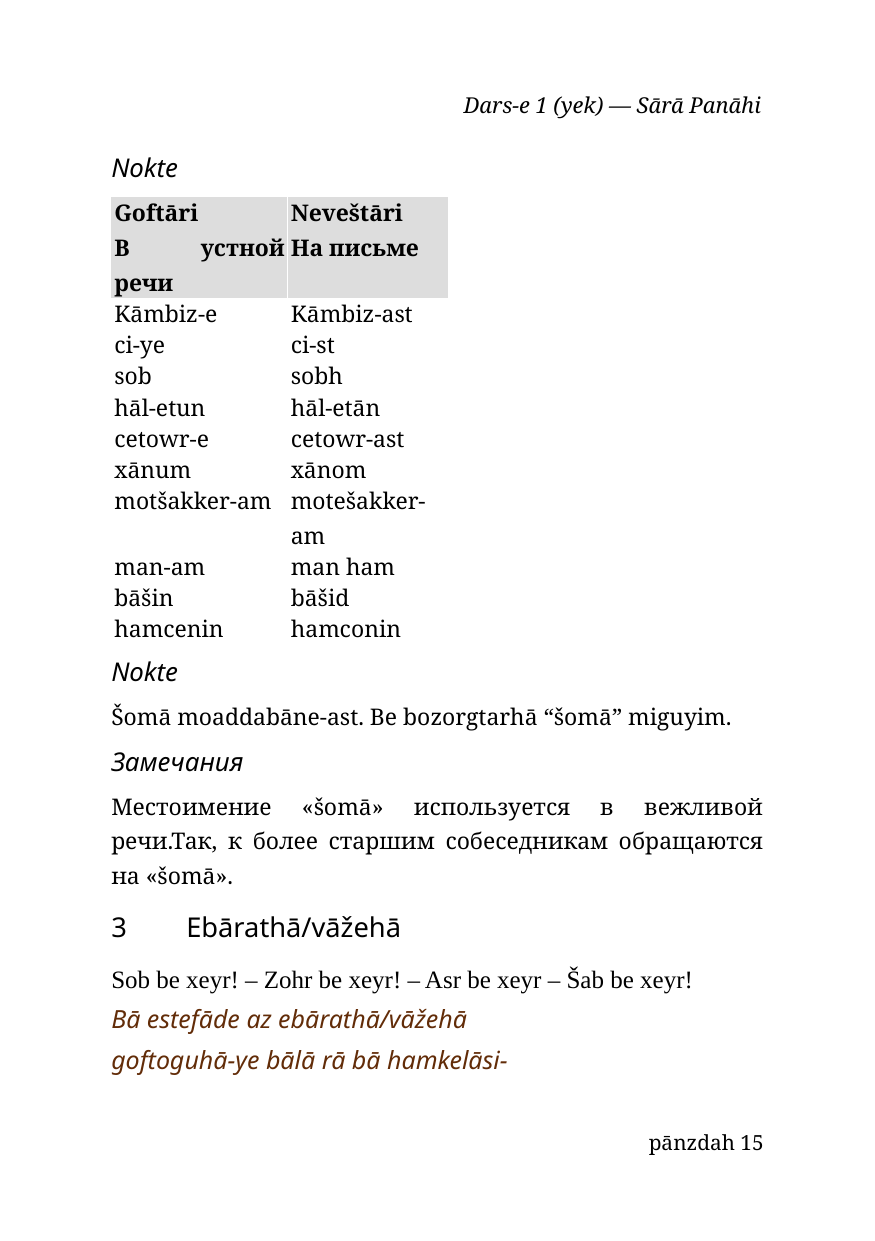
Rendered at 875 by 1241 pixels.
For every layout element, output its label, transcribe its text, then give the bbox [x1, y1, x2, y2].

table_cell man‐am [111, 551, 287, 582]
table_cell motšakker‐am [111, 485, 287, 551]
table_header Neveštāri [288, 197, 448, 232]
text Bā estefāde az ebārathā/vāžehā goftoguhā‐ye bālā rā bā hamkelāsi‐ [111, 1002, 541, 1077]
table_cell Kāmbiz‐e [111, 298, 287, 329]
table_cell В устной речи [111, 232, 287, 298]
text Sob be xeyr! – Zohr be xeyr! – Asr be xeyr – Šab be xeyr! [111, 966, 763, 994]
subtitle Замечания [111, 744, 763, 779]
table_cell ci‐ye [111, 329, 287, 360]
table_cell sobh [288, 360, 448, 391]
text pānzdah 15 [111, 1128, 763, 1157]
table_cell xānum [111, 454, 287, 485]
table_cell bāšid [288, 582, 448, 613]
table_cell motešakker‐am [288, 485, 448, 551]
table_cell xānom [288, 454, 448, 485]
table_cell hamconin [288, 613, 448, 644]
text Местоимение «šomā» используется в вежливой речи.Так, к более старшим собеседникам обращаются на «šomā». [111, 791, 763, 891]
table_cell bāšin [111, 582, 287, 613]
table_cell sob [111, 360, 287, 391]
table_cell ci‐st [288, 329, 448, 360]
table_cell cetowr‐ast [288, 423, 448, 454]
subtitle Nokte [111, 150, 763, 185]
text Šomā moaddabāne‐ast. Be bozorgtarhā “šomā” miguyim. [111, 701, 763, 732]
table_cell Kāmbiz‐ast [288, 298, 448, 329]
subtitle Nokte [111, 653, 763, 688]
table_cell hāl‐etun [111, 391, 287, 423]
table_header Goftāri [111, 197, 287, 232]
table_cell hāl‐etān [288, 391, 448, 423]
table_cell hamcenin [111, 613, 287, 644]
table_cell cetowr‐e [111, 423, 287, 454]
table_cell На письме [288, 232, 448, 298]
table_cell man ham [288, 551, 448, 582]
subtitle Ebārathā/vāžehā [111, 908, 763, 946]
